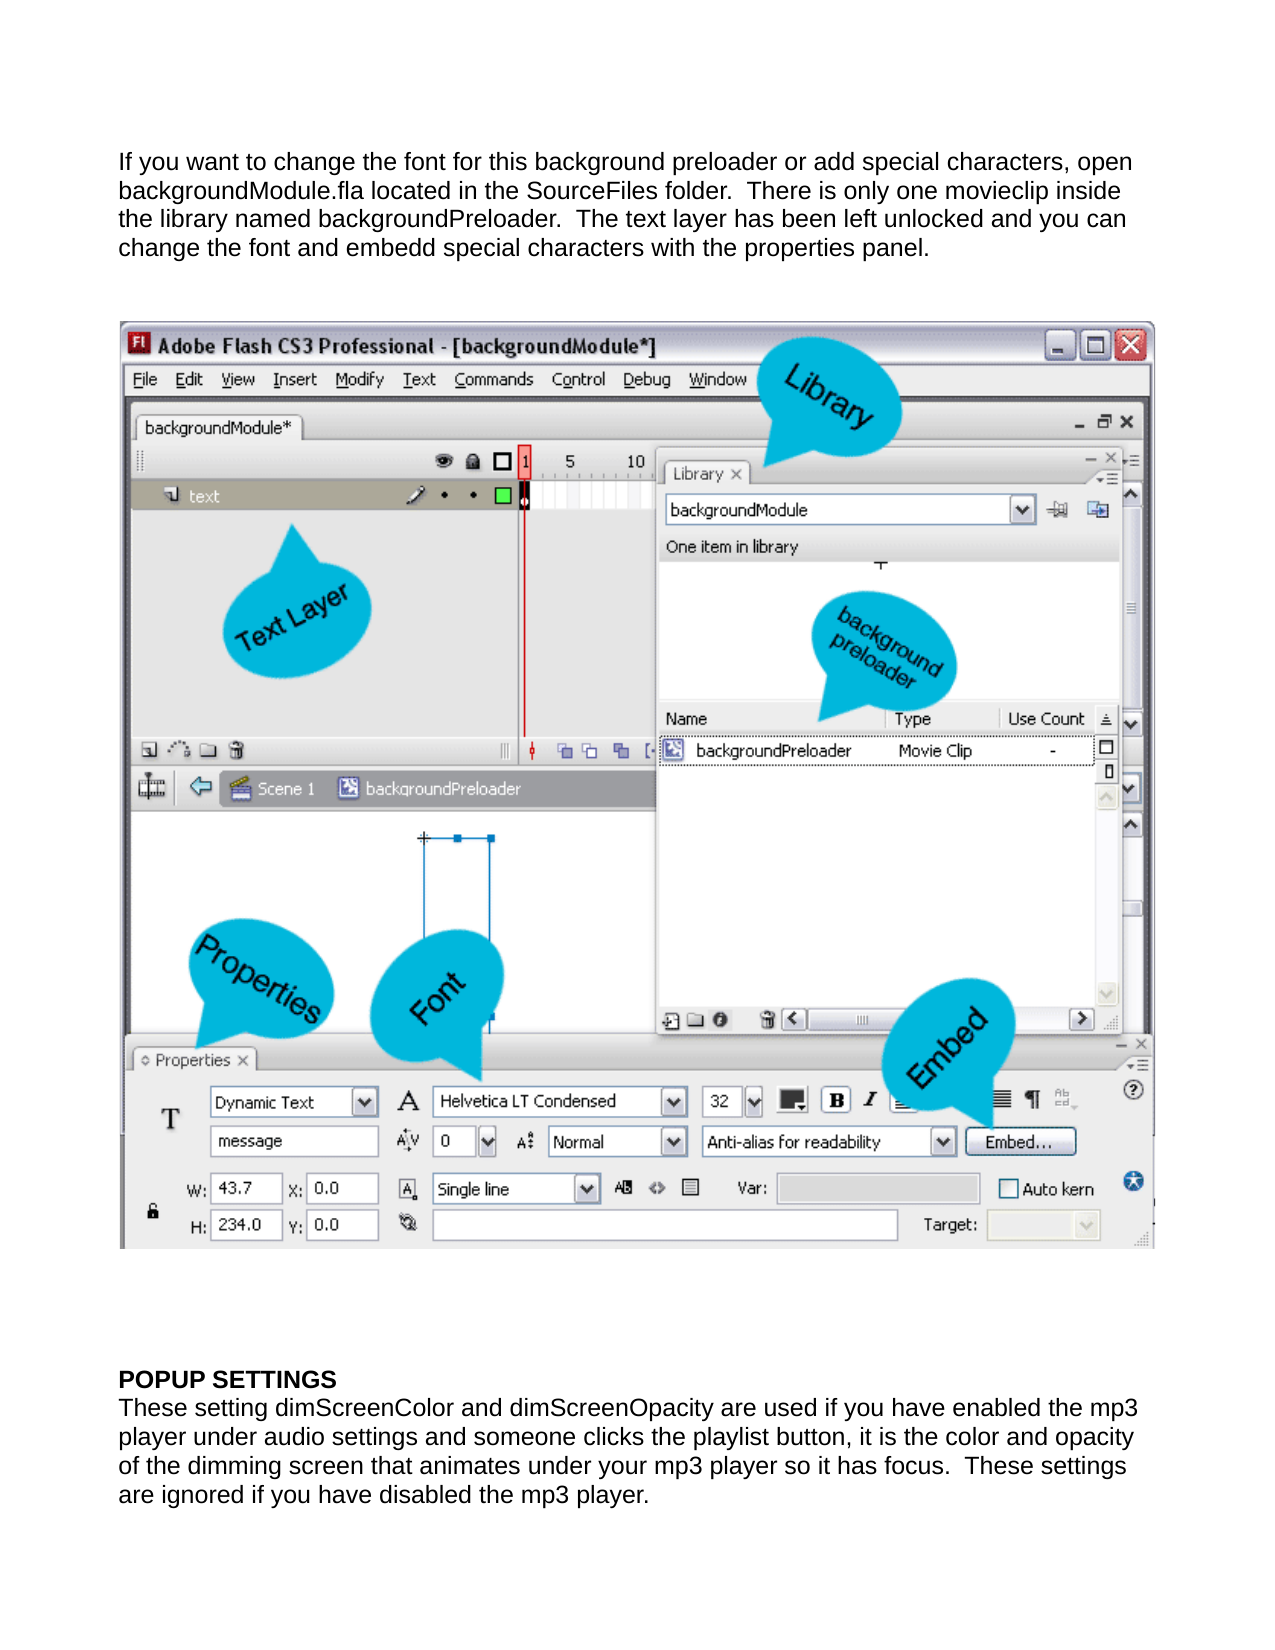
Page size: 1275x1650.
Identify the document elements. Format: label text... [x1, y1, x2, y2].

picture [119, 321, 1156, 1249]
text POPUP SETTINGS [118, 1365, 1157, 1393]
text These setting dimScreenColor and dimScreenOpacity are used if you have enabled the mp3 player under audio settings and someone clicks the playlist button, it is the color and opacity of the dimming screen that animates under your mp3 player so it has focus. These settings are ignored if you have disabled the mp3 player. [118, 1393, 1157, 1508]
text If you want to change the font for this background preloader or add special characters, open backgroundModule.fla located in the SourceFiles folder. There is only one movieclip inside the library named backgroundPreloader. The text layer has been left unlocked and you can change the font and embedd special characters with the properties panel. [118, 147, 1157, 262]
